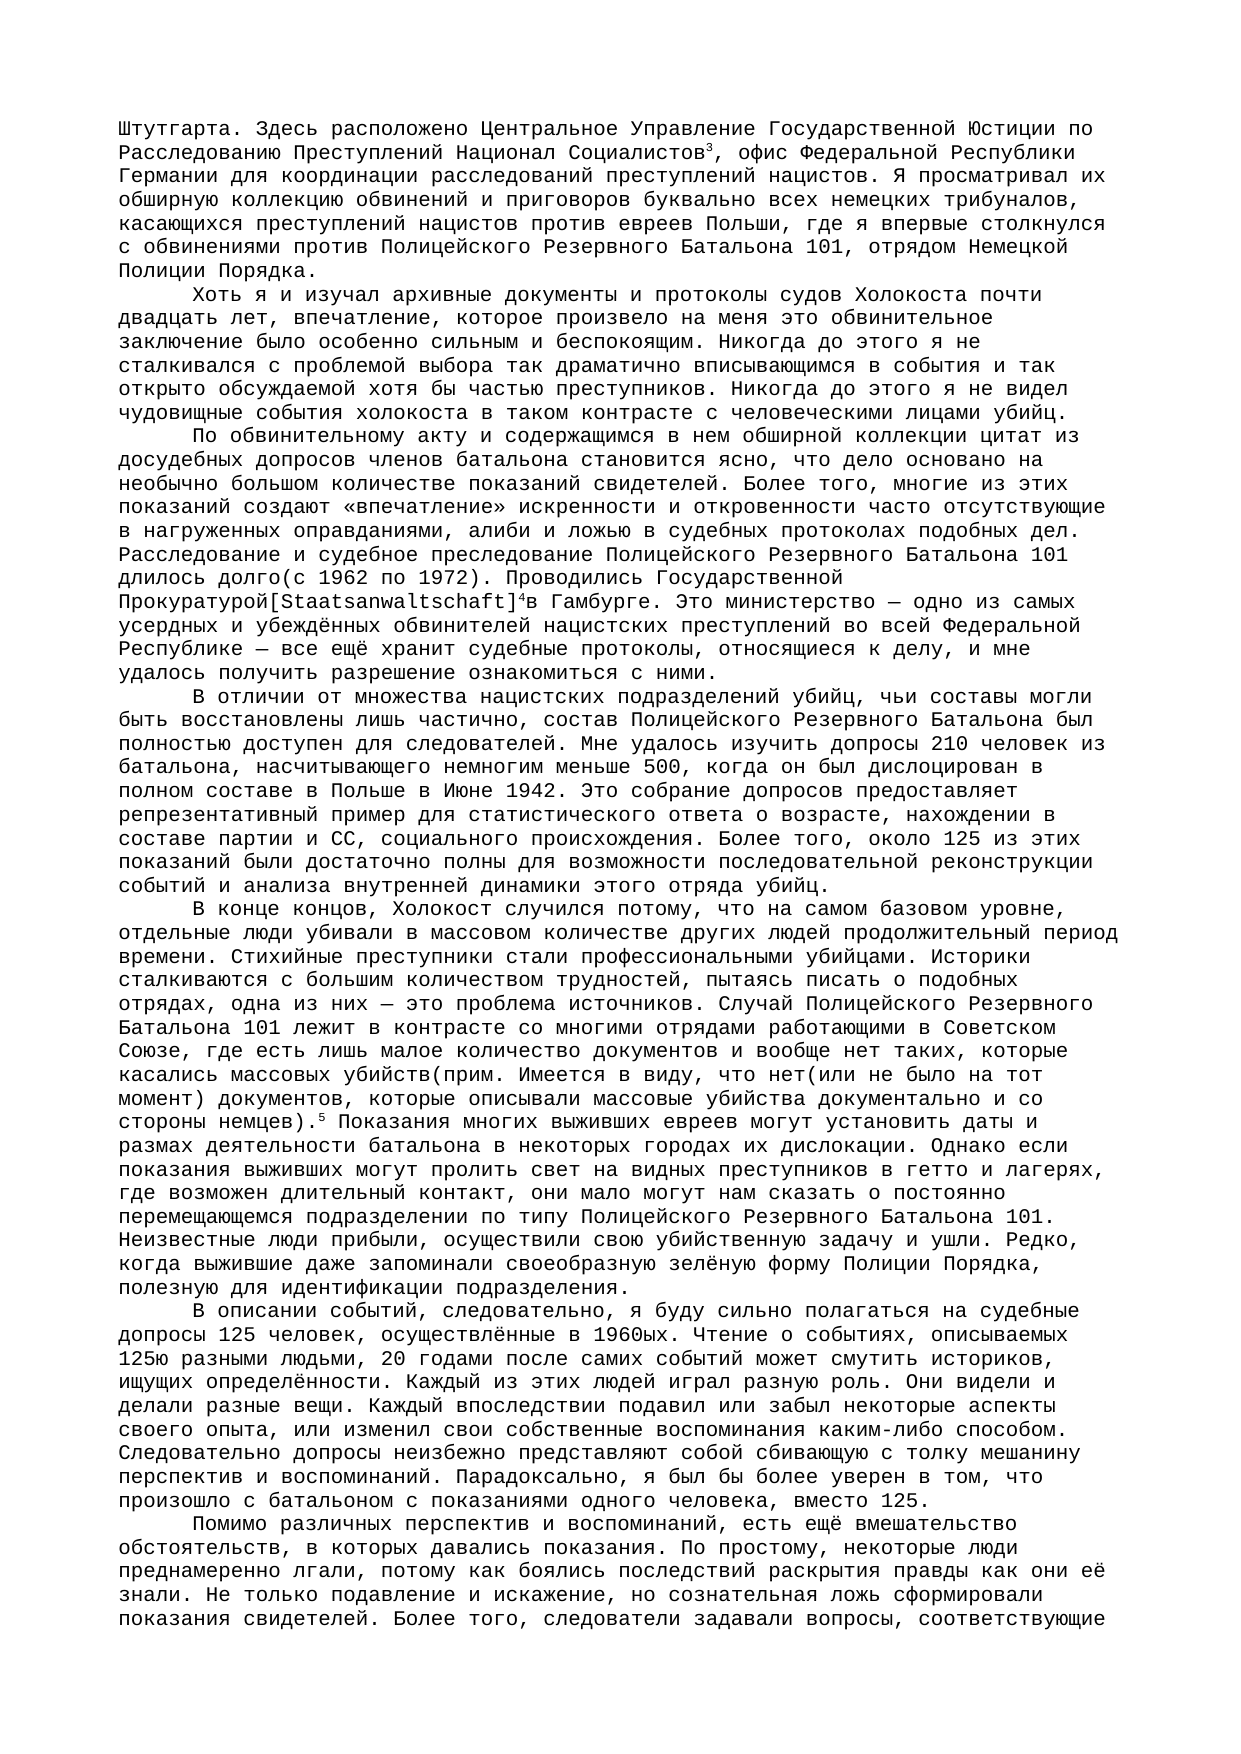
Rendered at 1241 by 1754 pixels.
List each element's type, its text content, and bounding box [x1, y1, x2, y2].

text По обвинительному акту и содержащимся в нем обширной коллекции цитат из досудебных допросов членов батальона становится ясно, что дело основано на необычно большом количестве показаний свидетелей. Более того, многие из этих показаний создают «впечатление» искренности и откровенности часто отсутствующие в нагруженных оправданиями, алиби и ложью в судебных протоколах подобных дел. Расследование и судебное преследование Полицейского Резервного Батальона 101 длилось долго(с 1962 по 1972). Проводились Государственной Прокуратурой[Staatsanwaltschaft]в Гамбурге. Это министерство — одно из самых усердных и убеждённых обвинителей нацистских преступлений во всей Федеральной Республике — все ещё хранит судебные протоколы, относящиеся к делу, и мне удалось получить разрешение ознакомиться с ними. [118, 426, 1122, 686]
text В конце концов, Холокост случился потому, что на самом базовом уровне, отдельные люди убивали в массовом количестве других людей продолжительный период времени. Стихийные преступники стали профессиональными убийцами. Историки сталкиваются с большим количеством трудностей, пытаясь писать о подобных отрядах, одна из них — это проблема источников. Случай Полицейского Резервного Батальона 101 лежит в контрасте со многими отрядами работающими в Советском Союзе, где есть лишь малое количество документов и вообще нет таких, которые касались массовых убийств(прим. Имеется в виду, что нет(или не было на тот момент) документов, которые описывали массовые убийства документально и со стороны немцев). Показания многих выживших евреев могут установить даты и размах деятельности батальона в некоторых городах их дислокации. Однако если показания выживших могут пролить свет на видных преступников в гетто и лагерях, где возможен длительный контакт, они мало могут нам сказать о постоянно перемещающемся подразделении по типу Полицейского Резервного Батальона 101. Неизвестные люди прибыли, осуществили свою убийственную задачу и ушли. Редко, когда выжившие даже запоминали своеобразную зелёную форму Полиции Порядка, полезную для идентификации подразделения. [118, 898, 1122, 1300]
text Хоть я и изучал архивные документы и протоколы судов Холокоста почти двадцать лет, впечатление, которое произвело на меня это обвинительное заключение было особенно сильным и беспокоящим. Никогда до этого я не сталкивался с проблемой выбора так драматично вписывающимся в события и так открыто обсуждаемой хотя бы частью преступников. Никогда до этого я не видел чудовищные события холокоста в таком контрасте с человеческими лицами убийц. [118, 284, 1122, 426]
text В описании событий, следовательно, я буду сильно полагаться на судебные допросы 125 человек, осуществлённые в 1960ых. Чтение о событиях, описываемых 125ю разными людьми, 20 годами после самих событий может смутить историков, ищущих определённости. Каждый из этих людей играл разную роль. Они видели и делали разные вещи. Каждый впоследствии подавил или забыл некоторые аспекты своего опыта, или изменил свои собственные воспоминания каким-либо способом. Следовательно допросы неизбежно представляют собой сбивающую с толку мешанину перспектив и воспоминаний. Парадоксально, я был бы более уверен в том, что произошло с батальоном с показаниями одного человека, вместо 125. [118, 1300, 1122, 1513]
text Помимо различных перспектив и воспоминаний, есть ещё вмешательство обстоятельств, в которых давались показания. По простому, некоторые люди преднамеренно лгали, потому как боялись последствий раскрытия правды как они её знали. Не только подавление и искажение, но сознательная ложь сформировали показания свидетелей. Более того, следователи задавали вопросы, соответствующие [118, 1513, 1122, 1631]
text Штутгарта. Здесь расположено Центральное Управление Государственной Юстиции по Расследованию Преступлений Национал Социалистов, офис Федеральной Республики Германии для координации расследований преступлений нацистов. Я просматривал их обширную коллекцию обвинений и приговоров буквально всех немецких трибуналов, касающихся преступлений нацистов против евреев Польши, где я впервые столкнулся с обвинениями против Полицейского Резервного Батальона 101, отрядом Немецкой Полиции Порядка. [118, 118, 1122, 284]
text В отличии от множества нацистских подразделений убийц, чьи составы могли быть восстановлены лишь частично, состав Полицейского Резервного Батальона был полностью доступен для следователей. Мне удалось изучить допросы 210 человек из батальона, насчитывающего немногим меньше 500, когда он был дислоцирован в полном составе в Польше в Июне 1942. Это собрание допросов предоставляет репрезентативный пример для статистического ответа о возрасте, нахождении в составе партии и СС, социального происхождения. Более того, около 125 из этих показаний были достаточно полны для возможности последовательной реконструкции событий и анализа внутренней динамики этого отряда убийц. [118, 686, 1122, 898]
